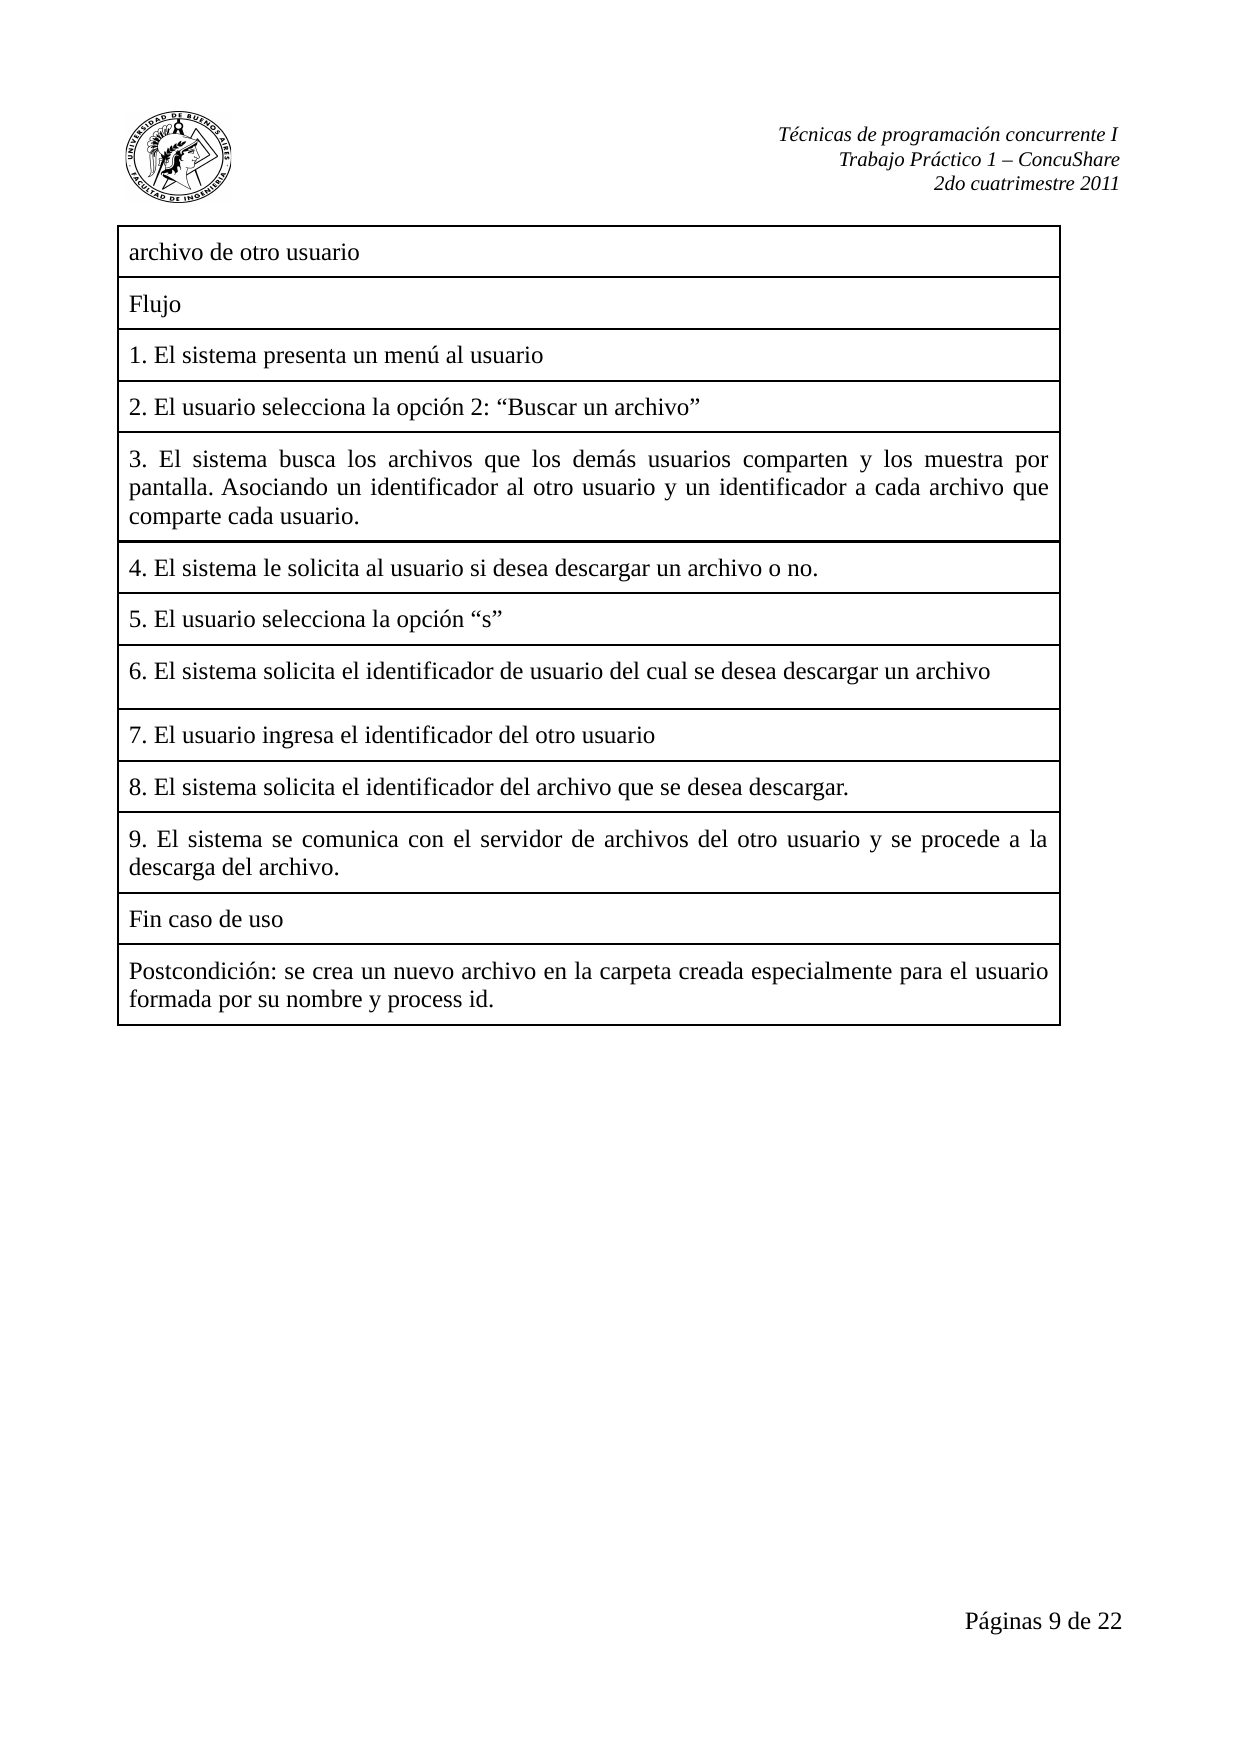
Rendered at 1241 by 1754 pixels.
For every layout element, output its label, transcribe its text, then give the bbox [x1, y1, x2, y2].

table_cell Postcondición: se crea un nuevo archivo en la carpeta creada especialmente para el usuario formada por su nombre y process id. [119, 945, 1059, 1024]
table_cell Flujo [119, 278, 1059, 328]
table_cell 8. El sistema solicita el identificador del archivo que se desea descargar. [119, 762, 1059, 811]
picture [125, 111, 232, 203]
table_cell 4. El sistema le solicita al usuario si desea descargar un archivo o no. [119, 543, 1059, 592]
table_cell 5. El usuario selecciona la opción “s” [119, 594, 1059, 644]
table_cell 2. El usuario selecciona la opción 2: “Buscar un archivo” [119, 382, 1059, 431]
table_cell 1. El sistema presenta un menú al usuario [119, 330, 1059, 379]
table_cell Fin caso de uso [119, 894, 1059, 943]
table_cell 9. El sistema se comunica con el servidor de archivos del otro usuario y se procede a la descarga del archivo. [119, 813, 1059, 892]
table_cell 6. El sistema solicita el identificador de usuario del cual se desea descargar un archivo [119, 646, 1059, 708]
table_cell 7. El usuario ingresa el identificador del otro usuario [119, 710, 1059, 759]
table_cell archivo de otro usuario [119, 227, 1059, 276]
table_cell 3. El sistema busca los archivos que los demás usuarios comparten y los muestra por pantalla. Asociando un identificador al otro usuario y un identificador a cada archivo que comparte cada usuario. [119, 433, 1059, 540]
